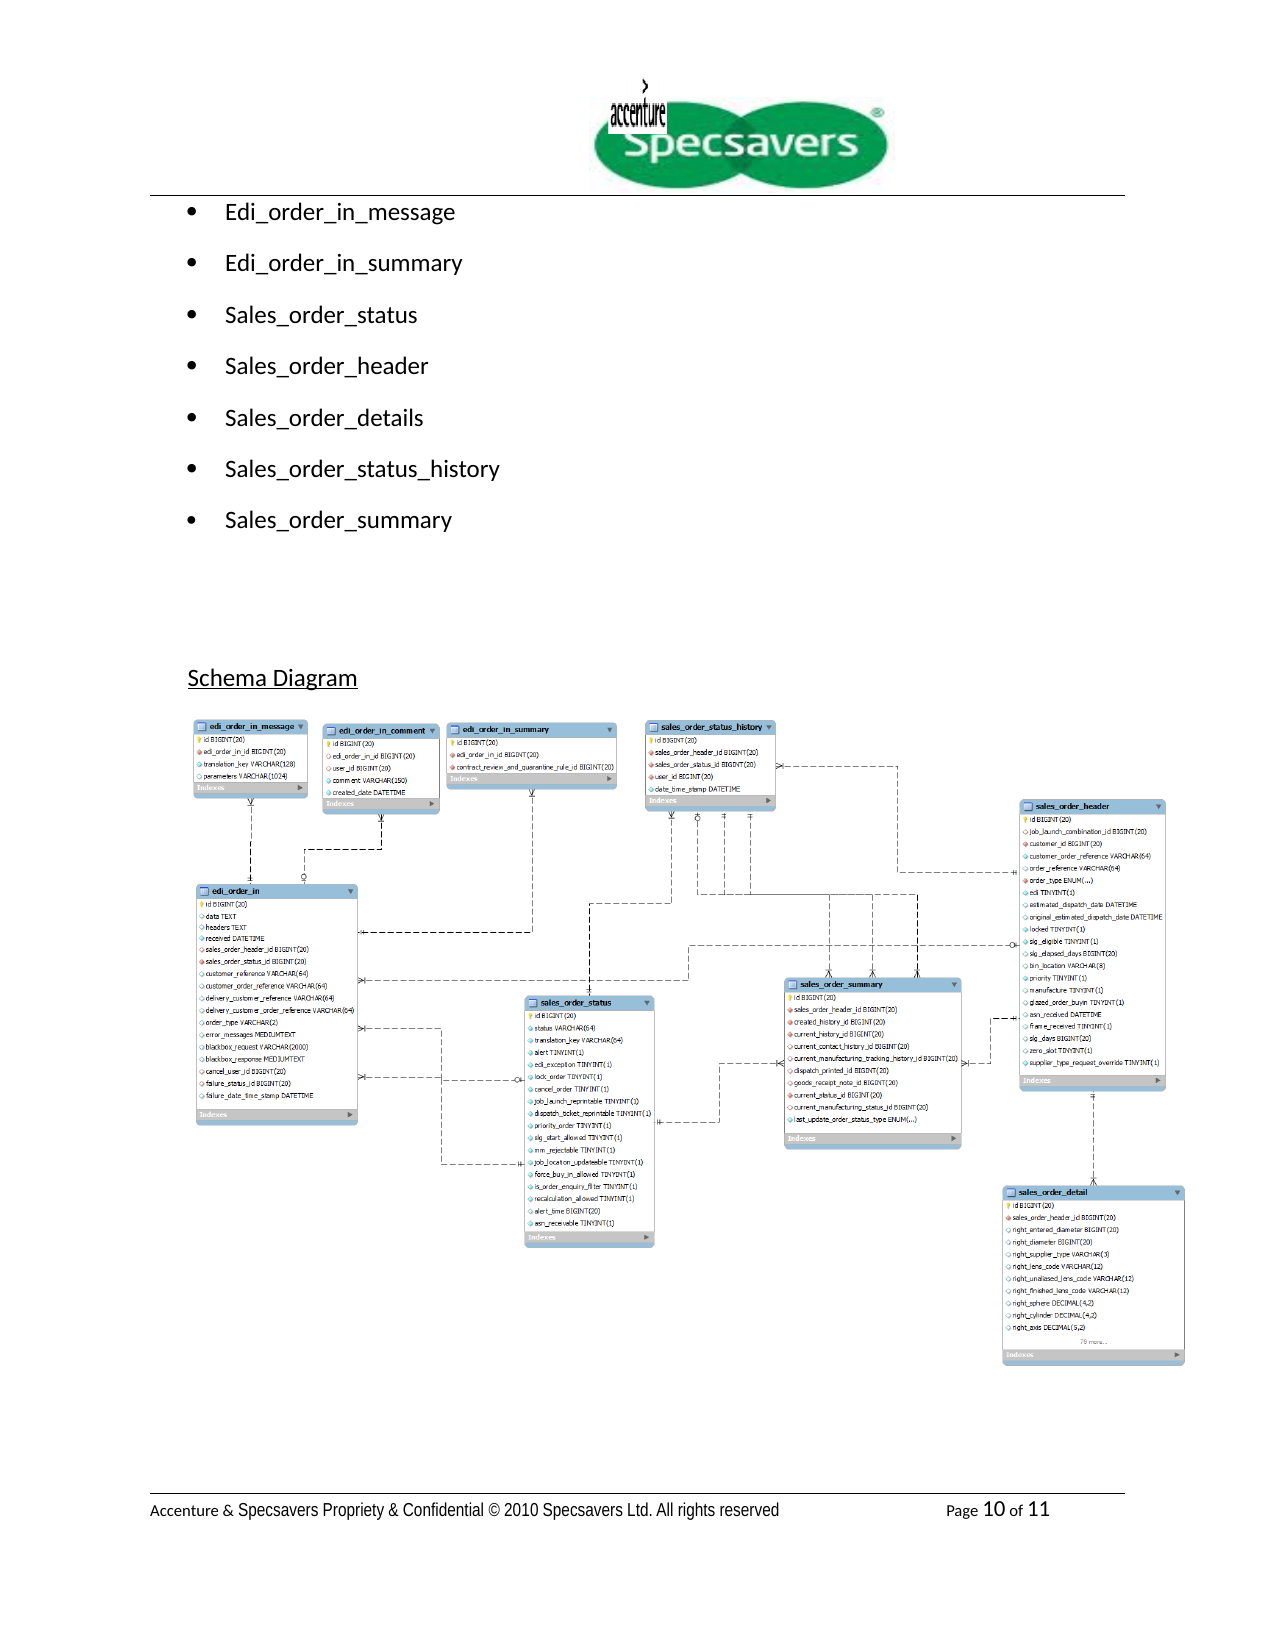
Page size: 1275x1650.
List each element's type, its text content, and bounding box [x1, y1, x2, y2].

list Sales_order_summary [187, 504, 1125, 535]
list Sales_order_header [187, 350, 1125, 381]
list Sales_order_status [187, 299, 1125, 329]
list Edi_order_in_message [187, 196, 1125, 227]
list Schema Diagram [187, 662, 1125, 692]
list Edi_order_in_summary [187, 248, 1125, 278]
picture [589, 97, 895, 193]
list Sales_order_details [187, 402, 1125, 432]
list Sales_order_status_history [187, 453, 1125, 483]
picture [187, 713, 1190, 1371]
